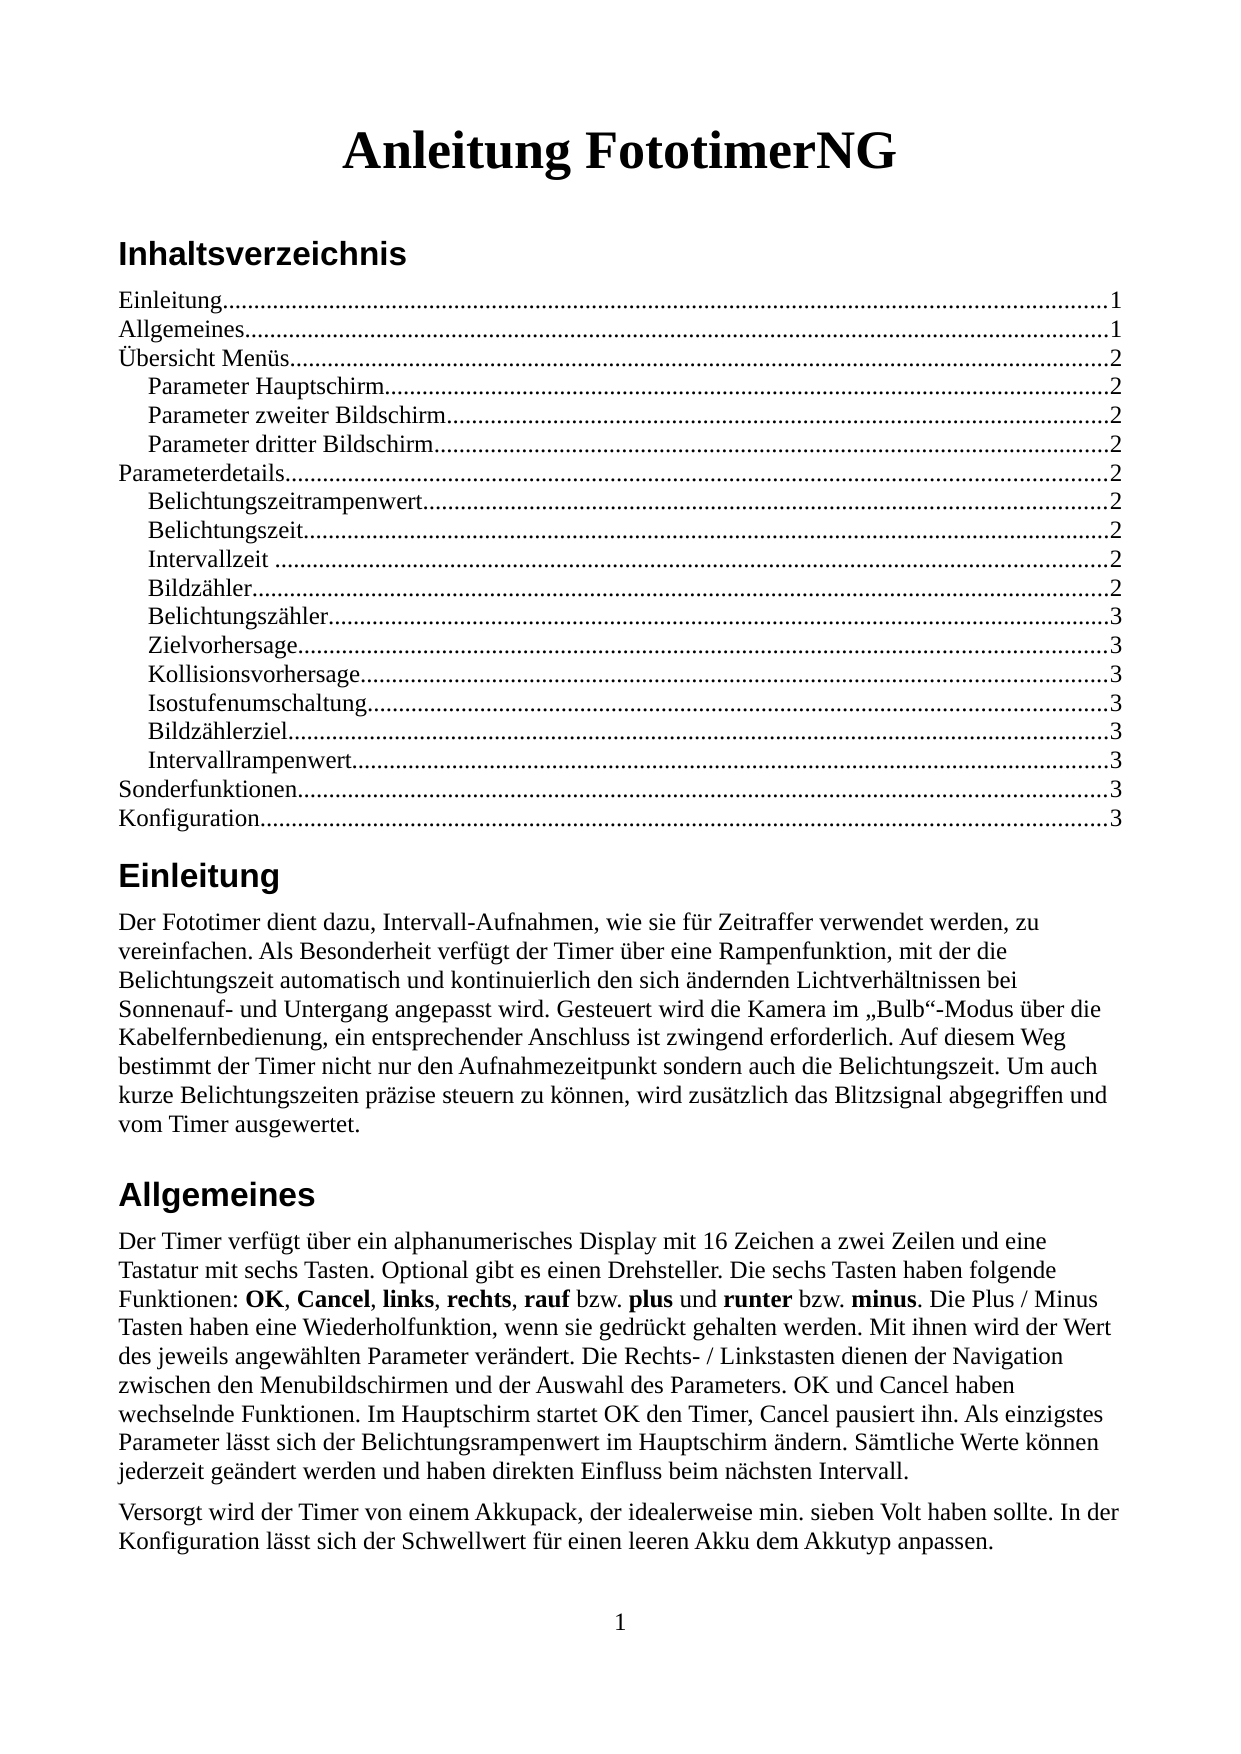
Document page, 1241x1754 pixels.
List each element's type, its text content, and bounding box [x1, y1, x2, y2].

text Bildzähler 2 [148, 573, 1122, 601]
text Intervallrampenwert 3 [148, 745, 1122, 774]
text Parameter dritter Bildschirm 2 [148, 429, 1122, 458]
text Isostufenumschaltung 3 [148, 688, 1122, 716]
text Der Timer verfügt über ein alphanumerisches Display mit 16 Zeichen a zwei Zeilen und eine Tastatur mit sechs Tasten. Optional gibt es einen Drehsteller. Die sechs Tasten haben folgende Funktionen: OK, Cancel, links, rechts, rauf bzw. plus und runter bzw. minus. Die Plus / Minus Tasten haben eine Wiederholfunktion, wenn sie gedrückt gehalten werden. Mit ihnen wird der Wert des jeweils angewählten Parameter verändert. Die Rechts- / Linkstasten dienen der Navigation zwischen den Menubildschirmen und der Auswahl des Parameters. OK und Cancel haben wechselnde Funktionen. Im Hauptschirm startet OK den Timer, Cancel pausiert ihn. Als einzigstes Parameter lässt sich der Belichtungsrampenwert im Hauptschirm ändern. Sämtliche Werte können jederzeit geändert werden und haben direkten Einfluss beim nächsten Intervall. [118, 1226, 1122, 1485]
text Belichtungszähler 3 [148, 601, 1122, 630]
text Belichtungszeitrampenwert 2 [148, 486, 1122, 515]
text Kollisionsvorhersage 3 [148, 659, 1122, 688]
text Parameterdetails 2 [118, 458, 1122, 486]
subtitle Allgemeines [118, 1175, 1122, 1214]
text Parameter zweiter Bildschirm 2 [148, 400, 1122, 429]
text Allgemeines 1 [118, 314, 1122, 343]
text Der Fototimer dient dazu, Intervall-Aufnahmen, wie sie für Zeitraffer verwendet werden, zu vereinfachen. Als Besonderheit verfügt der Timer über eine Rampenfunktion, mit der die Belichtungszeit automatisch und kontinuierlich den sich ändernden Lichtverhältnissen bei Sonnenauf- und Untergang angepasst wird. Gesteuert wird die Kamera im „Bulb“-Modus über die Kabelfernbedienung, ein entsprechender Anschluss ist zwingend erforderlich. Auf diesem Weg bestimmt der Timer nicht nur den Aufnahmezeitpunkt sondern auch die Belichtungszeit. Um auch kurze Belichtungszeiten präzise steuern zu können, wird zusätzlich das Blitzsignal abgegriffen und vom Timer ausgewertet. [118, 907, 1122, 1137]
text Zielvorhersage 3 [148, 630, 1122, 659]
text Bildzählerziel 3 [148, 716, 1122, 745]
text Intervallzeit 2 [148, 544, 1122, 573]
text Parameter Hauptschirm 2 [148, 371, 1122, 400]
text Sonderfunktionen 3 [118, 774, 1122, 803]
text Anleitung FototimerNG [118, 118, 1122, 180]
text Belichtungszeit 2 [148, 515, 1122, 544]
text Einleitung 1 [118, 285, 1122, 314]
text Übersicht Menüs 2 [118, 343, 1122, 371]
subtitle Inhaltsverzeichnis [118, 234, 1122, 273]
text Versorgt wird der Timer von einem Akkupack, der idealerweise min. sieben Volt haben sollte. In der Konfiguration lässt sich der Schwellwert für einen leeren Akku dem Akkutyp anpassen. [118, 1497, 1122, 1555]
text Konfiguration 3 [118, 803, 1122, 831]
subtitle Einleitung [118, 856, 1122, 895]
